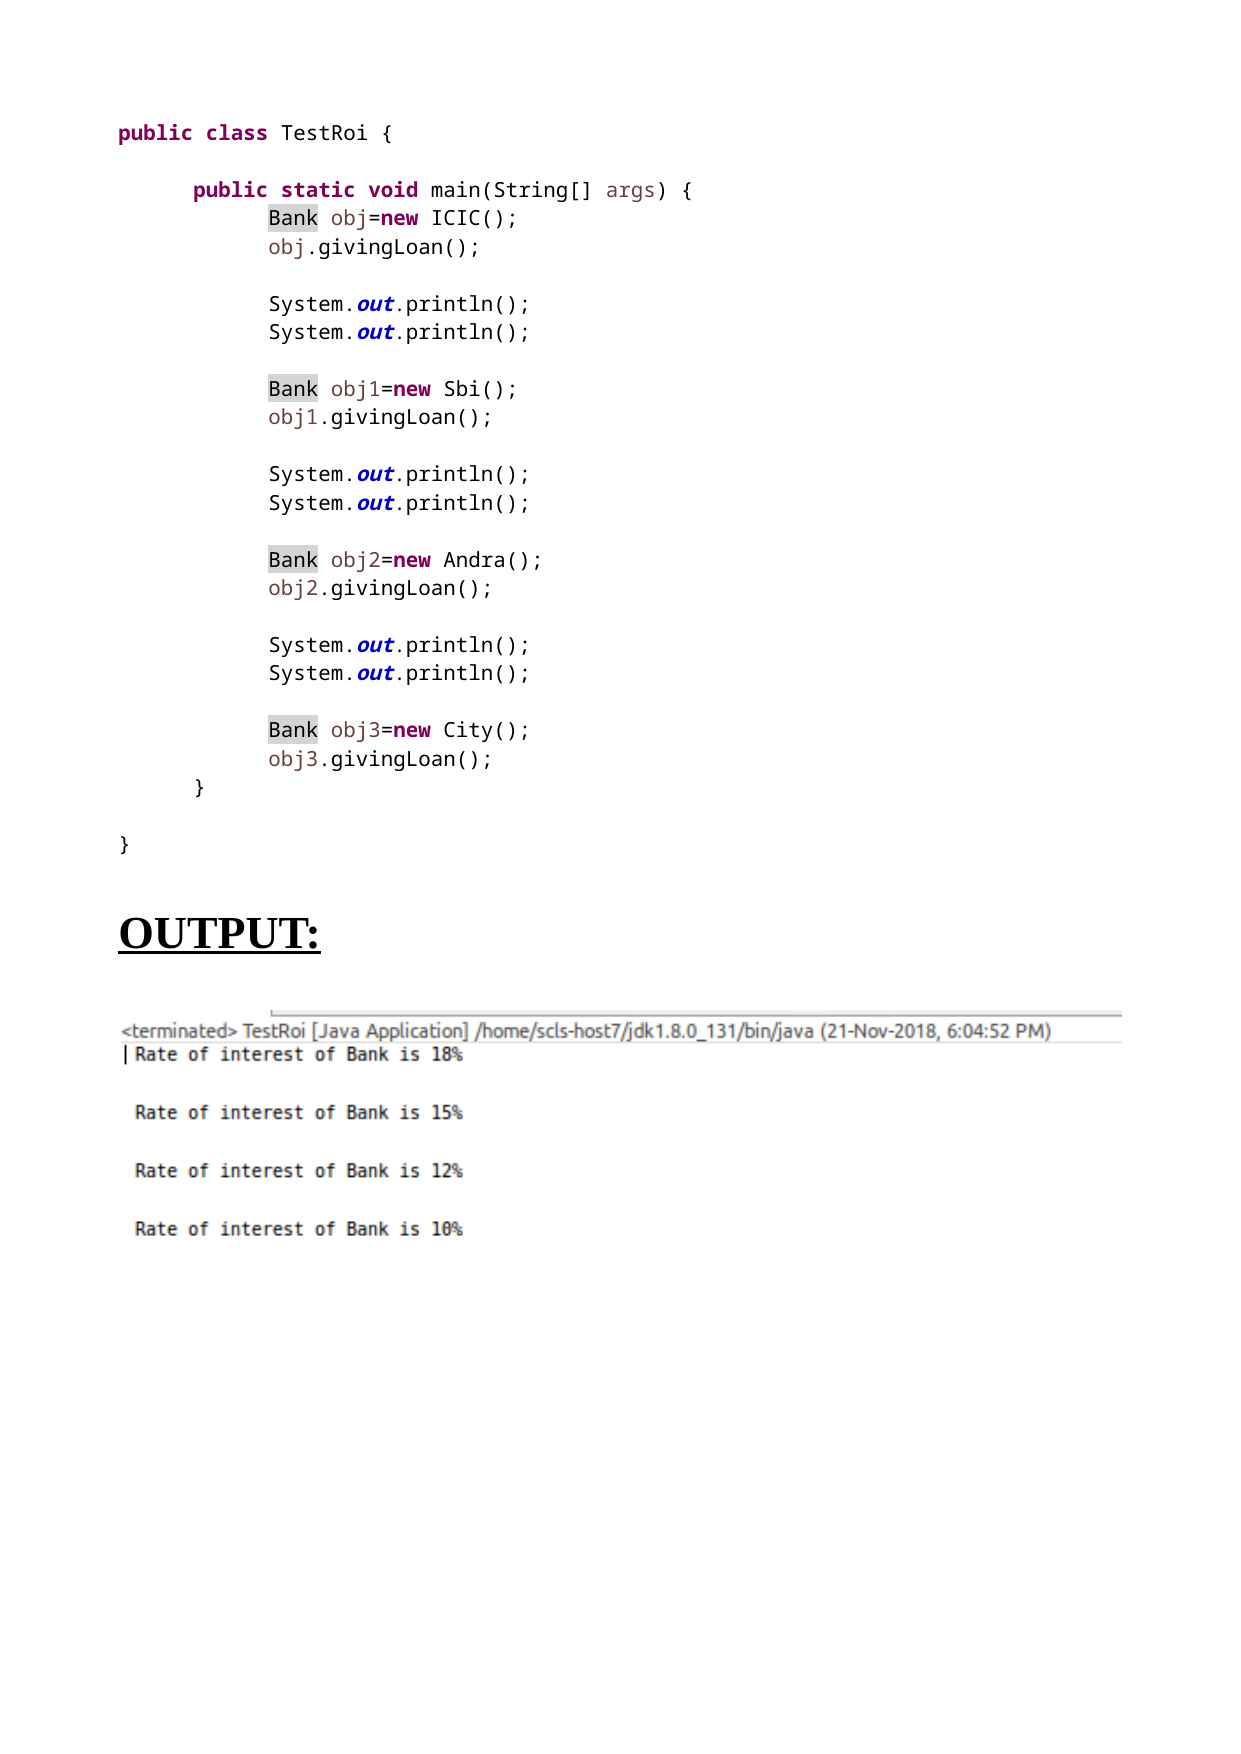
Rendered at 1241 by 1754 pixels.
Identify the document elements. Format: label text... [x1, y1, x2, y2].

text } [118, 772, 1122, 801]
text Bank obj2=new Andra(); [118, 545, 1122, 573]
text System.out.println(); [118, 317, 1122, 346]
text Bank obj3=new City(); [118, 715, 1122, 744]
text System.out.println(); [118, 630, 1122, 658]
text System.out.println(); [118, 658, 1122, 687]
text obj3.givingLoan(); [118, 744, 1122, 772]
text System.out.println(); [118, 488, 1122, 516]
text System.out.println(); [118, 459, 1122, 488]
text public class TestRoi { [118, 118, 1122, 147]
text } [118, 829, 1122, 857]
text obj.givingLoan(); [118, 232, 1122, 260]
picture [118, 1010, 1123, 1326]
text OUTPUT: [118, 905, 1122, 958]
text Bank obj=new ICIC(); [118, 203, 1122, 232]
text obj1.givingLoan(); [118, 402, 1122, 431]
text obj2.givingLoan(); [118, 573, 1122, 602]
text public static void main(String[] args) { [118, 175, 1122, 203]
text System.out.println(); [118, 289, 1122, 317]
text Bank obj1=new Sbi(); [118, 374, 1122, 402]
